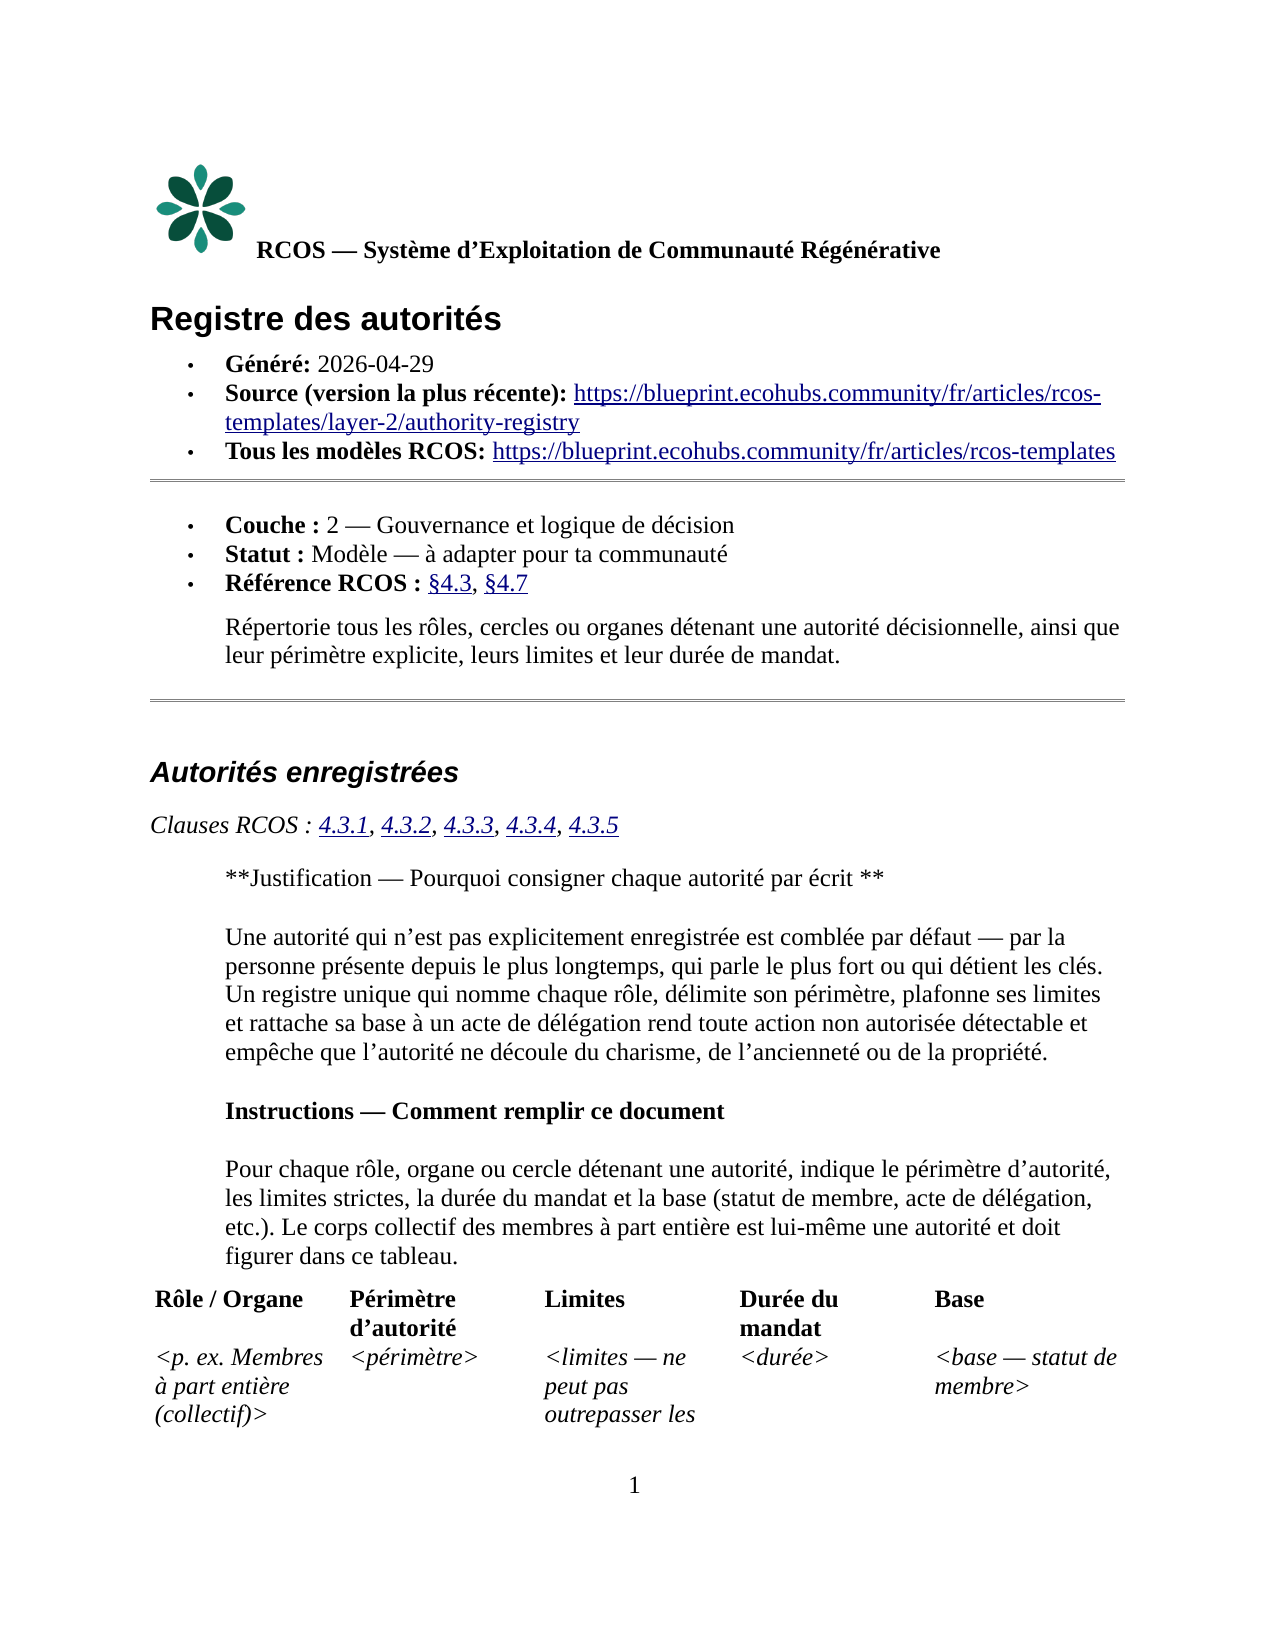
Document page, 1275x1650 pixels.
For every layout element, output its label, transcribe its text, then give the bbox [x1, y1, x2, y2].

table_cell <base — statut de membre> [930, 1342, 1125, 1428]
table_header Périmètre d’autorité [345, 1285, 540, 1342]
list Couche : 2 — Gouvernance et logique de décision [187, 511, 1125, 539]
text Pour chaque rôle, organe ou cercle détenant une autorité, indique le périmètre d’autorité, les limites strictes, la durée du mandat et la base (statut de membre, acte de délégation, etc.). Le corps collectif des membres à part entière est lui-même une autorité et doit figurer dans ce tableau. [225, 1154, 1125, 1269]
text Une autorité qui n’est pas explicitement enregistrée est comblée par défaut — par la personne présente depuis le plus longtemps, qui parle le plus fort ou qui détient les clés. Un registre unique qui nomme chaque rôle, délimite son périmètre, plafonne ses limites et rattache sa base à un acte de délégation rend toute action non autorisée détectable et empêche que l’autorité ne découle du charisme, de l’ancienneté ou de la propriété. [225, 922, 1125, 1066]
text Instructions — Comment remplir ce document [225, 1096, 1125, 1124]
table_header Rôle / Organe [150, 1285, 345, 1342]
subtitle Autorités enregistrées [150, 756, 1125, 789]
table_header Base [930, 1285, 1125, 1342]
text Répertorie tous les rôles, cercles ou organes détenant une autorité décisionnelle, ainsi que leur périmètre explicite, leurs limites et leur durée de mandat. [225, 612, 1125, 669]
list Référence RCOS : §4.3, §4.7 [187, 568, 1125, 597]
table_cell <durée> [735, 1342, 930, 1428]
text Clauses RCOS : 4.3.1, 4.3.2, 4.3.3, 4.3.4, 4.3.5 [150, 811, 1125, 839]
table_header Limites [540, 1285, 735, 1342]
list Généré: 2026-04-29 [187, 349, 1125, 378]
table_cell <limites — ne peut pas outrepasser les [540, 1342, 735, 1428]
list Source (version la plus récente): https://blueprint.ecohubs.community/fr/articles/rcos-templates/layer-2/authority-registry [187, 378, 1125, 436]
table_header Durée du mandat [735, 1285, 930, 1342]
list Statut : Modèle — à adapter pour ta communauté [187, 539, 1125, 568]
table_cell <périmètre> [345, 1342, 540, 1428]
text RCOS — Système d’Exploitation de Communauté Régénérative [150, 159, 1125, 264]
list Tous les modèles RCOS: https://blueprint.ecohubs.community/fr/articles/rcos-templates [187, 436, 1125, 464]
subtitle Registre des autorités [150, 298, 1125, 337]
text **Justification — Pourquoi consigner chaque autorité par écrit ** [225, 863, 1125, 892]
picture [150, 158, 251, 259]
table_cell <p. ex. Membres à part entière (collectif)> [150, 1342, 345, 1428]
